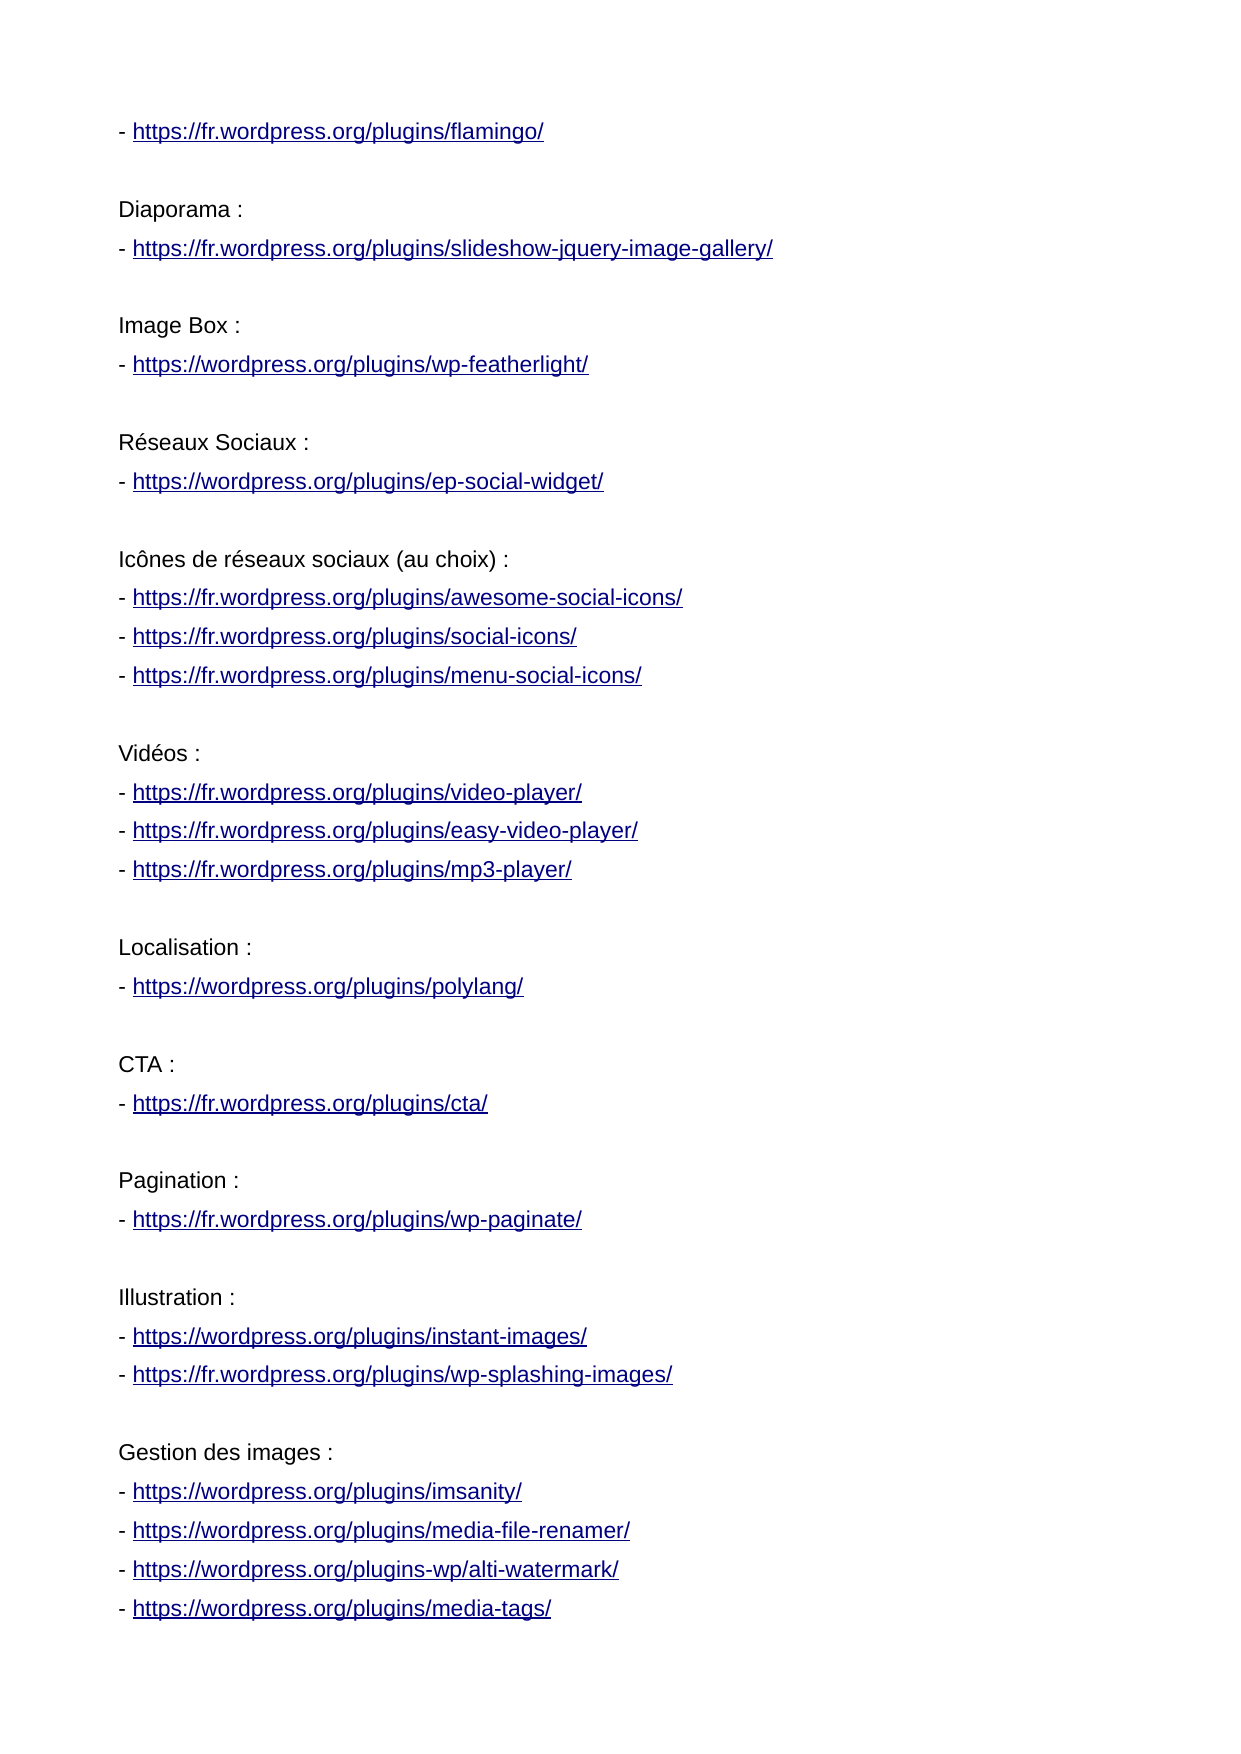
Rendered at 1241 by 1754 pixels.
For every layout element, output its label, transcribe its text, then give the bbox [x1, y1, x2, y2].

text - https://fr.wordpress.org/plugins/slideshow-jquery-image-gallery/ [118, 235, 1122, 261]
text Pagination : [118, 1167, 1122, 1193]
text Illustration : [118, 1284, 1122, 1310]
text - https://wordpress.org/plugins/ep-social-widget/ [118, 468, 1122, 494]
text Localisation : [118, 934, 1122, 960]
text Diaporama : [118, 196, 1122, 222]
text - https://fr.wordpress.org/plugins/cta/ [118, 1089, 1122, 1116]
text - https://fr.wordpress.org/plugins/video-player/ [118, 779, 1122, 805]
text - https://fr.wordpress.org/plugins/mp3-player/ [118, 856, 1122, 883]
text - https://wordpress.org/plugins/wp-featherlight/ [118, 351, 1122, 378]
text - https://fr.wordpress.org/plugins/easy-video-player/ [118, 817, 1122, 844]
text - https://fr.wordpress.org/plugins/social-icons/ [118, 623, 1122, 649]
text - https://fr.wordpress.org/plugins/menu-social-icons/ [118, 662, 1122, 688]
text - https://fr.wordpress.org/plugins/flamingo/ [118, 118, 1122, 144]
text - https://wordpress.org/plugins/imsanity/ [118, 1478, 1122, 1504]
text - https://wordpress.org/plugins/media-tags/ [118, 1594, 1122, 1621]
text - https://fr.wordpress.org/plugins/awesome-social-icons/ [118, 584, 1122, 611]
text - https://wordpress.org/plugins/polylang/ [118, 973, 1122, 999]
text Icônes de réseaux sociaux (au choix) : [118, 546, 1122, 572]
text - https://wordpress.org/plugins/instant-images/ [118, 1323, 1122, 1349]
text Vidéos : [118, 740, 1122, 766]
text Image Box : [118, 312, 1122, 339]
text - https://fr.wordpress.org/plugins/wp-paginate/ [118, 1206, 1122, 1232]
text - https://fr.wordpress.org/plugins/wp-splashing-images/ [118, 1361, 1122, 1388]
text Gestion des images : [118, 1439, 1122, 1466]
text Réseaux Sociaux : [118, 429, 1122, 455]
text CTA : [118, 1051, 1122, 1077]
text - https://wordpress.org/plugins/media-file-renamer/ [118, 1517, 1122, 1543]
text - https://wordpress.org/plugins-wp/alti-watermark/ [118, 1556, 1122, 1582]
